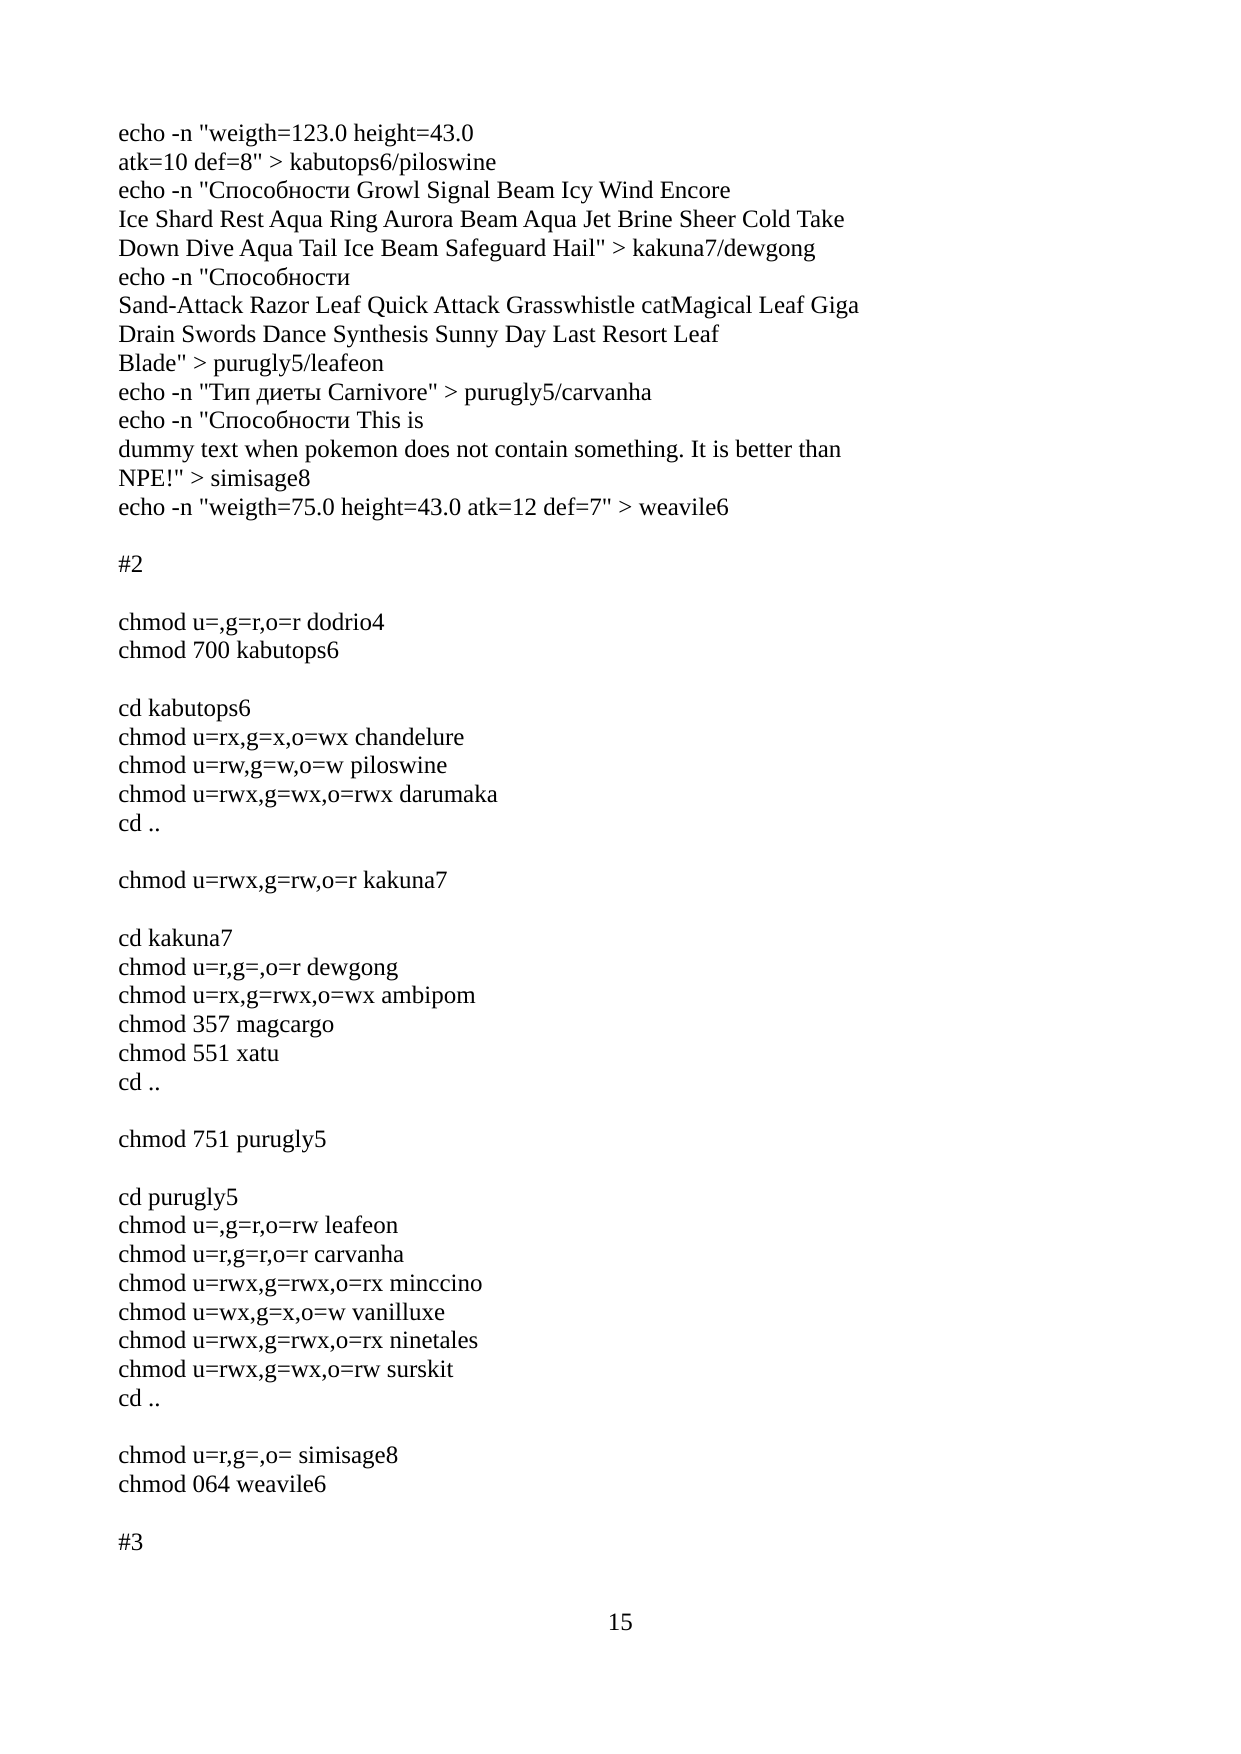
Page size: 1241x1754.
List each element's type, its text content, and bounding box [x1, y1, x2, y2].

text chmod 751 purugly5 [118, 1124, 1122, 1153]
text chmod u=rx,g=x,o=wx chandelure [118, 722, 1122, 751]
text #2 [118, 549, 1122, 578]
text NPE!" > simisage8 [118, 463, 1122, 492]
text echo -n "Способности [118, 262, 1122, 291]
text echo -n "Способности This is [118, 406, 1122, 434]
text chmod 357 magcargo [118, 1009, 1122, 1038]
text chmod 551 xatu [118, 1038, 1122, 1067]
text chmod u=rx,g=rwx,o=wx ambipom [118, 981, 1122, 1009]
text atk=10 def=8" > kabutops6/piloswine [118, 147, 1122, 176]
text chmod u=rwx,g=rwx,o=rx minccino [118, 1268, 1122, 1297]
text chmod u=r,g=,o= simisage8 [118, 1441, 1122, 1469]
text chmod 064 weavile6 [118, 1469, 1122, 1498]
text chmod u=r,g=r,o=r carvanha [118, 1239, 1122, 1268]
text cd kabutops6 [118, 693, 1122, 722]
text echo -n "weigth=123.0 height=43.0 [118, 118, 1122, 147]
text cd purugly5 [118, 1182, 1122, 1211]
text echo -n "weigth=75.0 height=43.0 atk=12 def=7" > weavile6 [118, 492, 1122, 521]
text chmod u=rw,g=w,o=w piloswine [118, 751, 1122, 779]
text cd .. [118, 808, 1122, 837]
text cd kakuna7 [118, 923, 1122, 952]
text #3 [118, 1527, 1122, 1556]
text chmod u=,g=r,o=rw leafeon [118, 1211, 1122, 1239]
text cd .. [118, 1067, 1122, 1096]
text Ice Shard Rest Aqua Ring Aurora Beam Aqua Jet Brine Sheer Cold Take [118, 204, 1122, 233]
text dummy text when pokemon does not contain something. It is better than [118, 434, 1122, 463]
text Sand-Attack Razor Leaf Quick Attack Grasswhistle catMagical Leaf Giga [118, 291, 1122, 319]
text chmod u=rwx,g=wx,o=rw surskit [118, 1354, 1122, 1383]
text echo -n "Способности Growl Signal Beam Icy Wind Encore [118, 176, 1122, 204]
text chmod u=rwx,g=rwx,o=rx ninetales [118, 1326, 1122, 1354]
text chmod u=rwx,g=wx,o=rwx darumaka [118, 779, 1122, 808]
text Drain Swords Dance Synthesis Sunny Day Last Resort Leaf [118, 319, 1122, 348]
text cd .. [118, 1383, 1122, 1412]
text chmod 700 kabutops6 [118, 636, 1122, 664]
text chmod u=,g=r,o=r dodrio4 [118, 607, 1122, 636]
text chmod u=rwx,g=rw,o=r kakuna7 [118, 866, 1122, 894]
text Blade" > purugly5/leafeon [118, 348, 1122, 377]
text chmod u=wx,g=x,o=w vanilluxe [118, 1297, 1122, 1326]
text chmod u=r,g=,o=r dewgong [118, 952, 1122, 981]
text echo -n "Тип диеты Carnivore" > purugly5/carvanha [118, 377, 1122, 406]
text Down Dive Aqua Tail Ice Beam Safeguard Hail" > kakuna7/dewgong [118, 233, 1122, 262]
